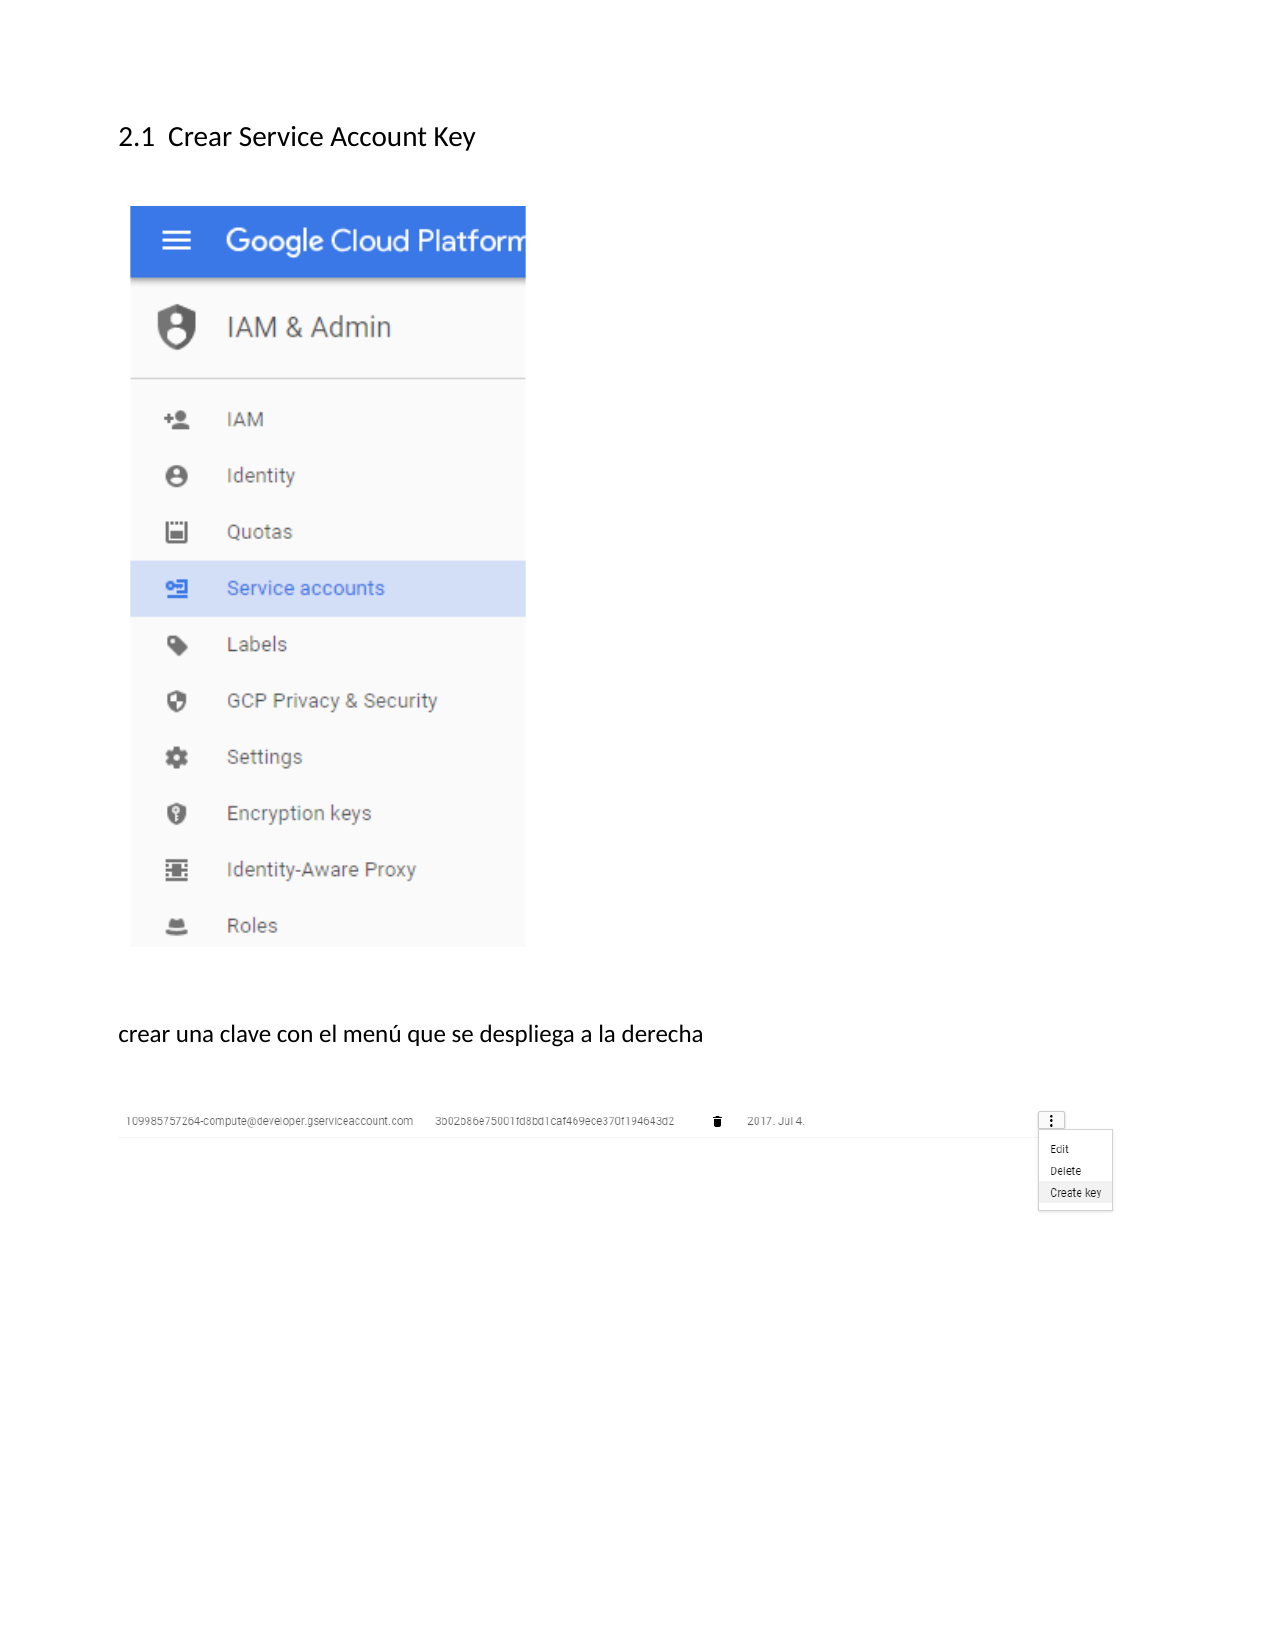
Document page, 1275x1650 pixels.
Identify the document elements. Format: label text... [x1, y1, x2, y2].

text 2.1 Crear Service Account Key [118, 118, 1157, 154]
picture [118, 1108, 1157, 1218]
picture [130, 206, 526, 947]
text crear una clave con el menú que se despliega a la derecha [118, 1018, 1157, 1049]
